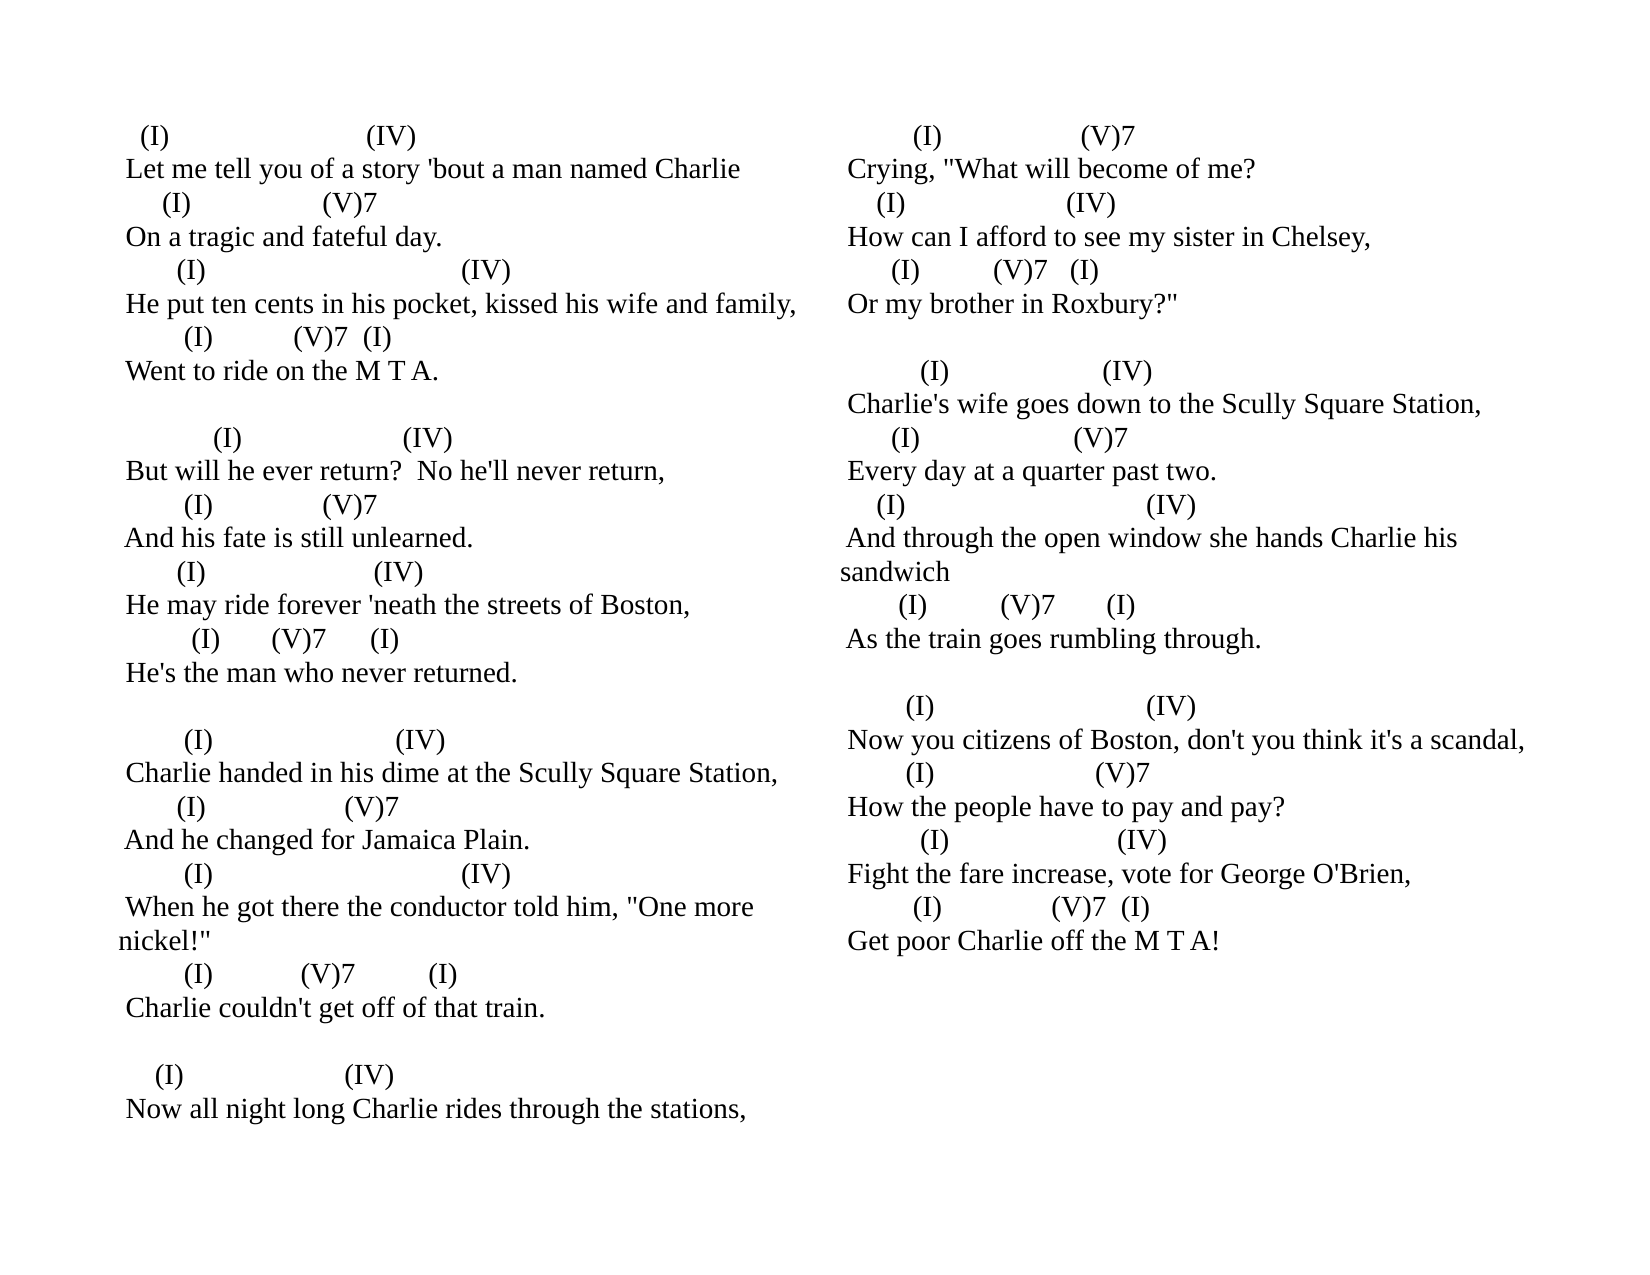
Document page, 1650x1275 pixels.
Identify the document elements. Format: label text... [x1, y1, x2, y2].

text (I) (V)7 [118, 487, 810, 521]
text (I) (IV) [118, 252, 810, 286]
text (I) (V)7 (I) [840, 588, 1532, 621]
text But will he ever return? No he'll never return, [118, 453, 810, 487]
text (I) (IV) [840, 353, 1532, 386]
text Charlie's wife goes down to the Scully Square Station, [840, 386, 1532, 420]
text He may ride forever 'neath the streets of Boston, [118, 588, 810, 621]
text (I) (IV) [118, 118, 810, 152]
text (I) (V)7 [840, 420, 1532, 453]
text He's the man who never returned. [118, 655, 810, 688]
text Every day at a quarter past two. [840, 453, 1532, 487]
text (I) (IV) [118, 722, 810, 755]
text (I) (V)7 [118, 185, 810, 219]
text (I) (V)7 [118, 789, 810, 822]
text (I) (V)7 [840, 118, 1532, 152]
text (I) (IV) [118, 420, 810, 453]
text (I) (IV) [840, 487, 1532, 521]
text And through the open window she hands Charlie his sandwich [840, 521, 1532, 588]
text And his fate is still unlearned. [118, 521, 810, 554]
text And he changed for Jamaica Plain. [118, 822, 810, 856]
text (I) (IV) [118, 856, 810, 889]
text (I) (IV) [118, 554, 810, 588]
text Charlie handed in his dime at the Scully Square Station, [118, 755, 810, 789]
text (I) (IV) [840, 185, 1532, 219]
text Now you citizens of Boston, don't you think it's a scandal, [840, 722, 1532, 755]
text (I) (V)7 (I) [840, 252, 1532, 286]
text (I) (V)7 [840, 755, 1532, 789]
text Went to ride on the M T A. [118, 353, 810, 386]
text As the train goes rumbling through. [840, 621, 1532, 655]
text On a tragic and fateful day. [118, 219, 810, 252]
text How can I afford to see my sister in Chelsey, [840, 219, 1532, 252]
text Crying, "What will become of me? [840, 152, 1532, 185]
text He put ten cents in his pocket, kissed his wife and family, [118, 286, 810, 319]
text (I) (IV) [840, 822, 1532, 856]
text (I) (V)7 (I) [840, 889, 1532, 923]
text (I) (V)7 (I) [118, 957, 810, 990]
text How the people have to pay and pay? [840, 789, 1532, 822]
text Get poor Charlie off the M T A! [840, 923, 1532, 957]
text Fight the fare increase, vote for George O'Brien, [840, 856, 1532, 889]
text (I) (IV) [840, 688, 1532, 722]
text (I) (V)7 (I) [118, 319, 810, 353]
text When he got there the conductor told him, "One more nickel!" [118, 889, 810, 957]
text Or my brother in Roxbury?" [840, 286, 1532, 319]
text Charlie couldn't get off of that train. [118, 990, 810, 1024]
text (I) (V)7 (I) [118, 621, 810, 655]
text Now all night long Charlie rides through the stations, [118, 1091, 810, 1124]
text (I) (IV) [118, 1057, 810, 1091]
text Let me tell you of a story 'bout a man named Charlie [118, 152, 810, 185]
